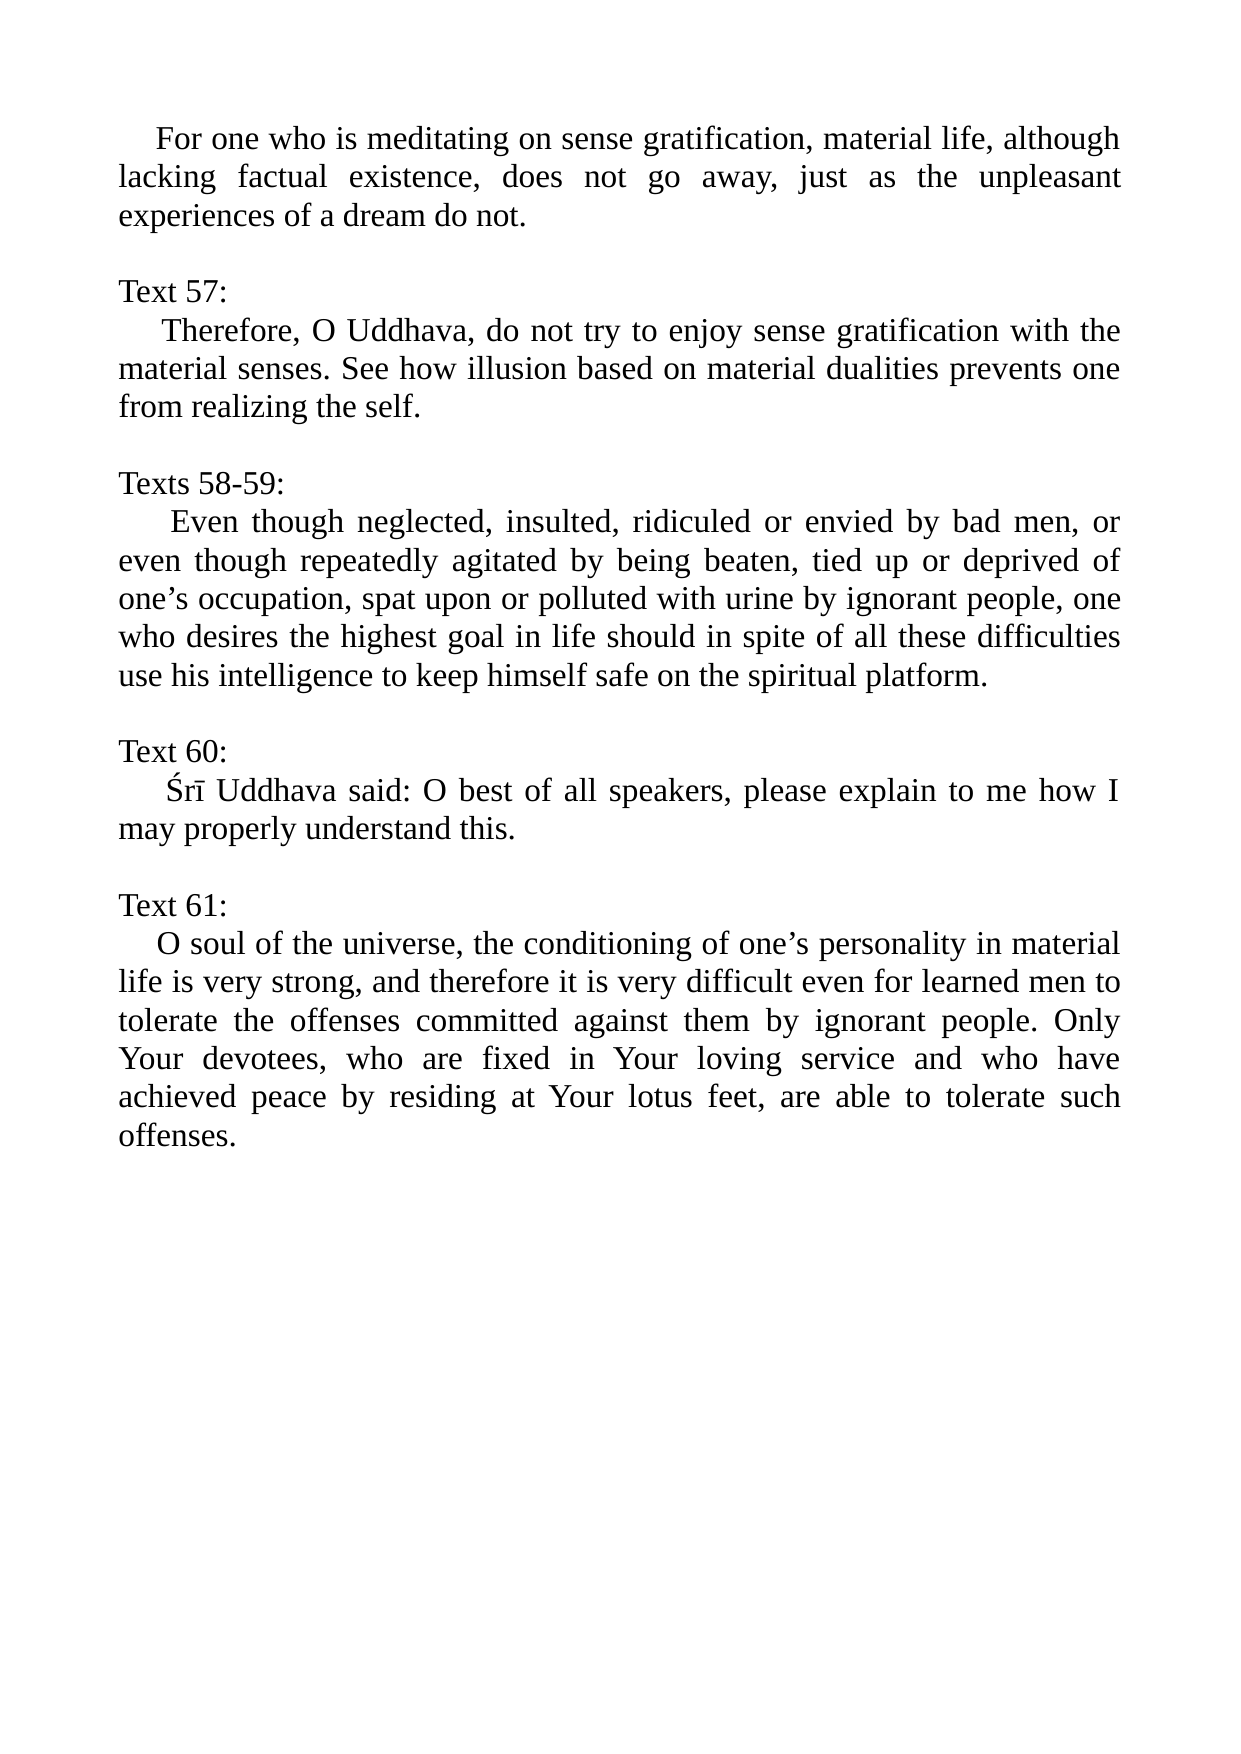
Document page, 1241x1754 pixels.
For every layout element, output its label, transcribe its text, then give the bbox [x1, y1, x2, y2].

text Text 60: [118, 731, 1122, 770]
text O soul of the universe, the conditioning of one’s personality in material life is very strong, and therefore it is very difficult even for learned men to tolerate the offenses committed against them by ignorant people. Only Your devotees, who are fixed in Your loving service and who have achieved peace by residing at Your lotus feet, are able to tolerate such offenses. [118, 923, 1122, 1153]
text Text 61: [118, 885, 1122, 923]
text Śrī Uddhava said: O best of all speakers, please explain to me how I may properly understand this. [118, 770, 1122, 846]
text Texts 58-59: [118, 463, 1122, 501]
text Even though neglected, insulted, ridiculed or envied by bad men, or even though repeatedly agitated by being beaten, tied up or deprived of one’s occupation, spat upon or polluted with urine by ignorant people, one who desires the highest goal in life should in spite of all these difficulties use his intelligence to keep himself safe on the spiritual platform. [118, 501, 1122, 693]
text Therefore, O Uddhava, do not try to enjoy sense gratification with the material senses. See how illusion based on material dualities prevents one from realizing the self. [118, 310, 1122, 425]
text Text 57: [118, 271, 1122, 310]
text For one who is meditating on sense gratification, material life, although lacking factual existence, does not go away, just as the unpleasant experiences of a dream do not. [118, 118, 1122, 233]
